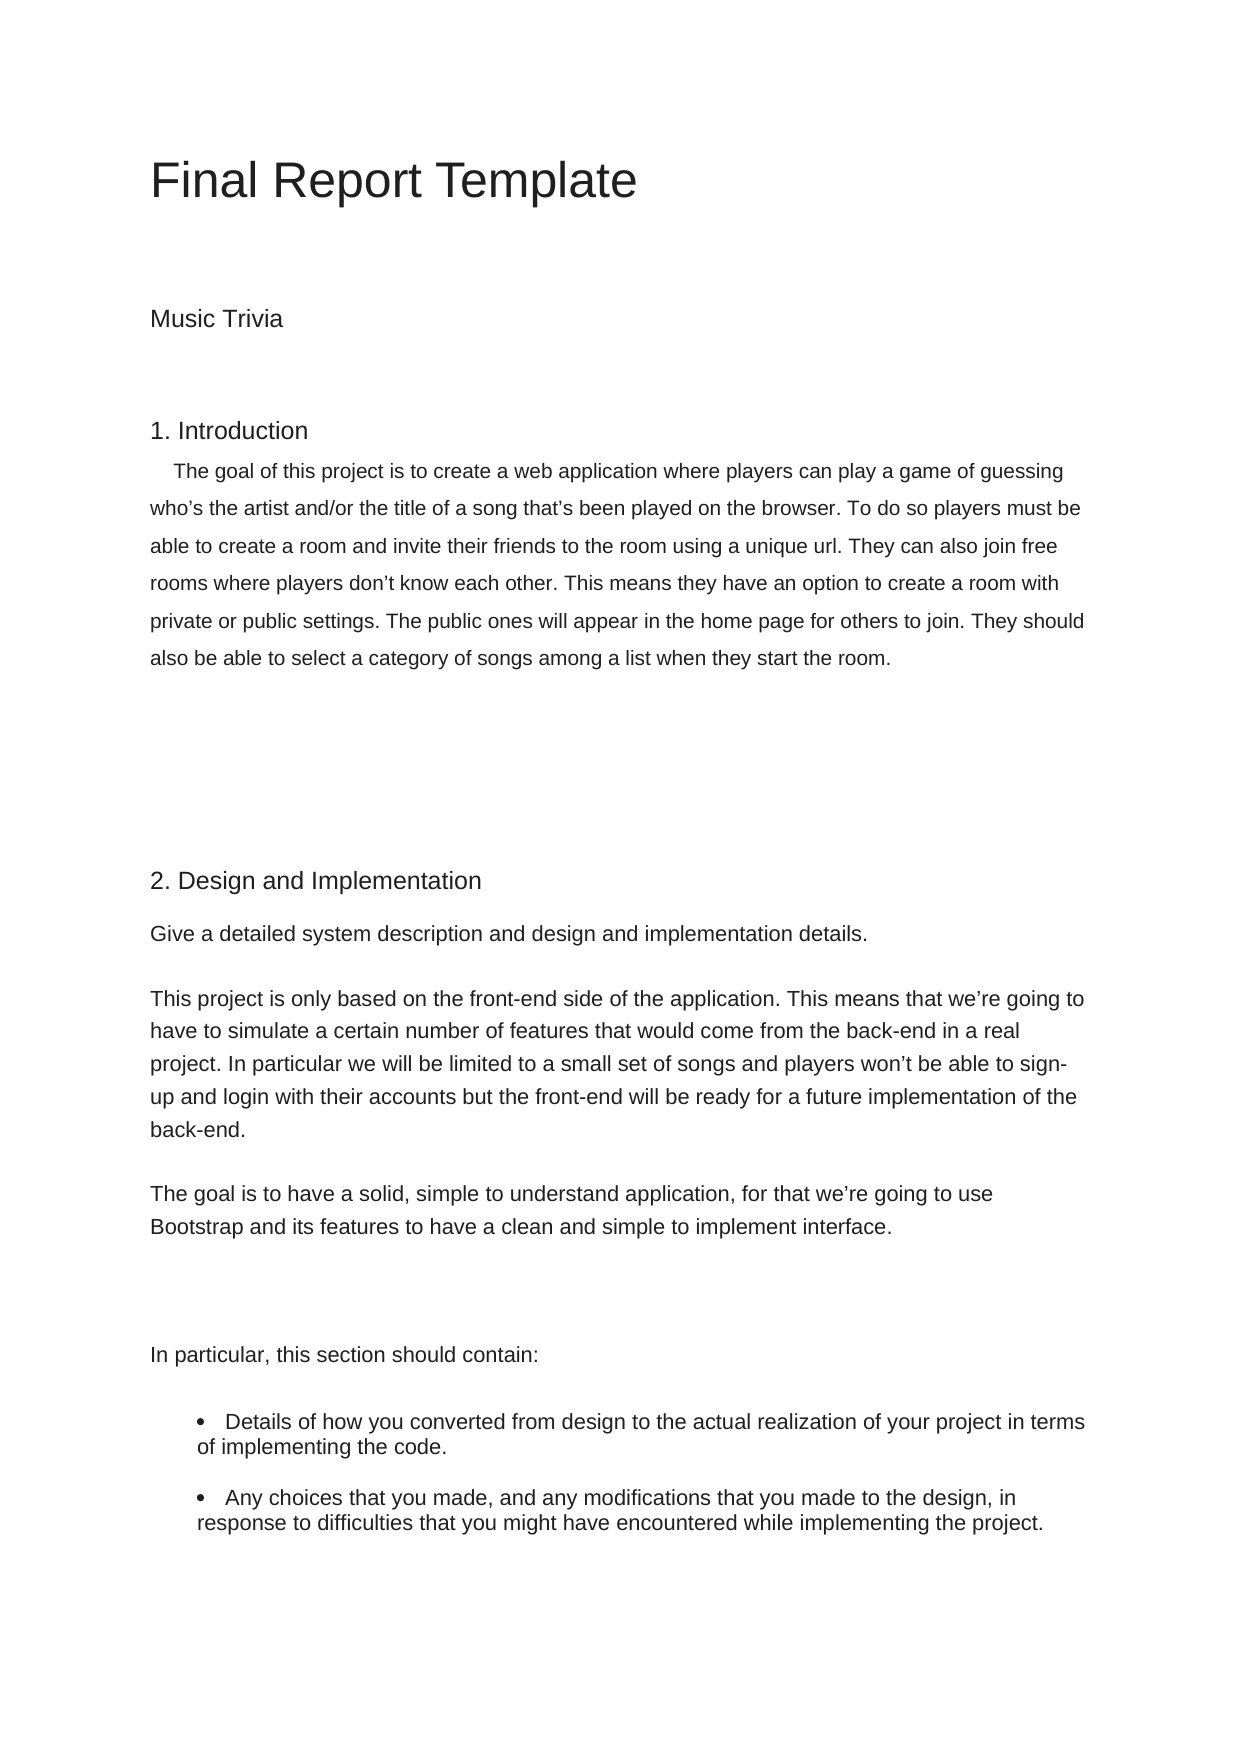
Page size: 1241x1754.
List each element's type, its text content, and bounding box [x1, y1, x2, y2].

text The goal is to have a solid, simple to understand application, for that we’re going to use Bootstrap and its features to have a clean and simple to implement interface. [150, 1173, 1090, 1239]
subtitle 2. Design and Implementation [150, 857, 1090, 895]
subtitle Final Report Template [150, 150, 1090, 207]
list Details of how you converted from design to the actual realization of your project in terms of implementing the code. [197, 1408, 1090, 1459]
subtitle 1. Introduction The goal of this project is to create a web application where players can play a game of guessing who’s the artist and/or the title of a song that’s been played on the browser. To do so players must be able to create a room and invite their friends to the room using a unique url. They can also join free rooms where players don’t know each other. This means they have an option to create a room with private or public settings. The public ones will appear in the home page for others to join. They should also be able to select a category of songs among a list when they start the room. [150, 407, 1090, 670]
list Any choices that you made, and any modifications that you made to the design, in response to difficulties that you might have encountered while implementing the project. [197, 1485, 1090, 1535]
text This project is only based on the front-end side of the application. This means that we’re going to have to simulate a certain number of features that would come from the back-end in a real project. In particular we will be limited to a small set of songs and players won’t be able to sign-up and login with their accounts but the front-end will be ready for a future implementation of the back-end. [150, 978, 1090, 1142]
text In particular, this section should contain: [150, 1334, 1090, 1367]
subtitle Music Trivia [150, 295, 1090, 332]
text Give a detailed system description and design and implementation details. [150, 914, 1090, 947]
